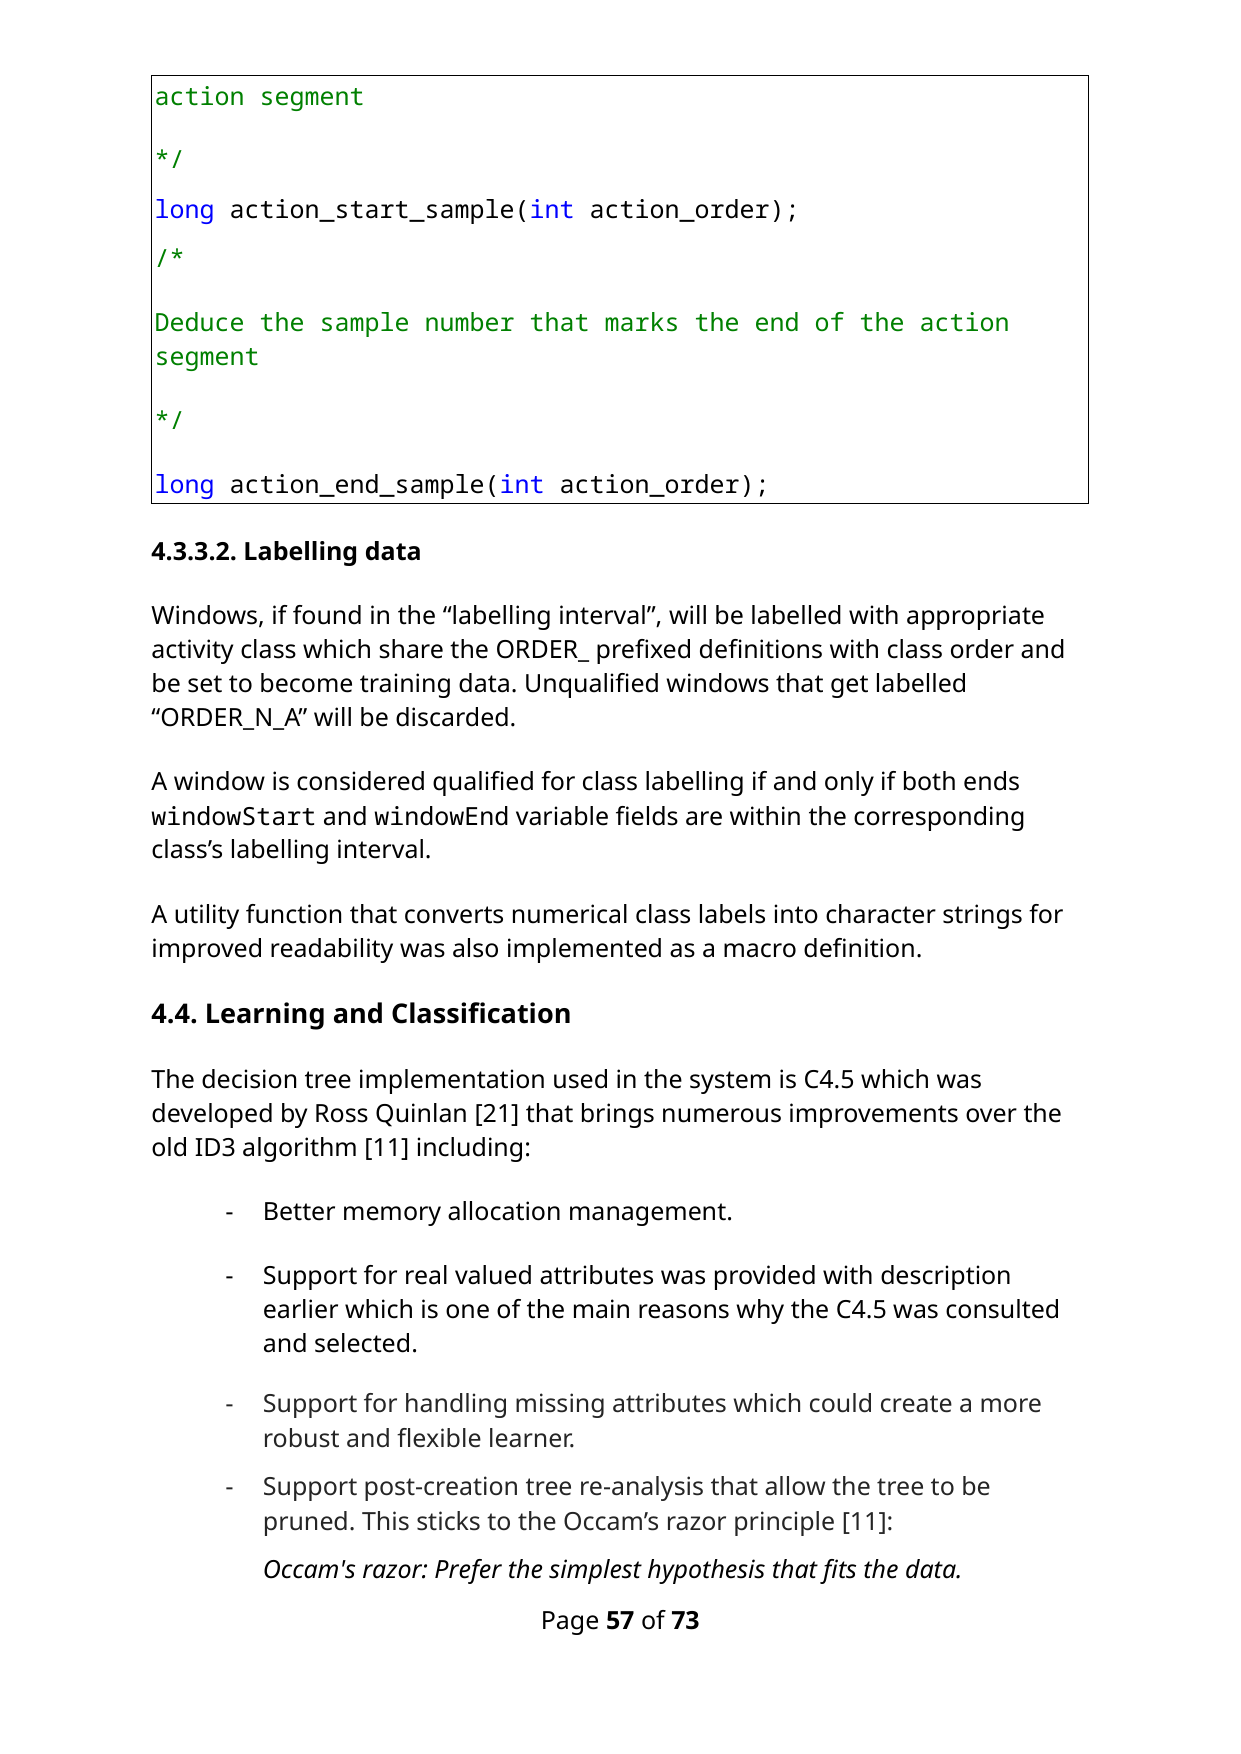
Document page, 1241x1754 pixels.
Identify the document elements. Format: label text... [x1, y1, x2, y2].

text */ [152, 399, 1088, 437]
text */ [152, 139, 1088, 176]
text long action_start_sample(int action_order); [152, 188, 1088, 225]
text 4.4. Learning and Classification [151, 994, 1089, 1031]
list Support for real valued attributes was provided with description earlier which is one of the main reasons why the C4.5 was consulted and selected. [225, 1257, 1089, 1360]
list Support post-creation tree re-analysis that allow the tree to be pruned. This sticks to the Occam’s razor principle [11]: [225, 1468, 1089, 1538]
text action segment [152, 76, 1088, 112]
text A utility function that converts numerical class labels into character strings for improved readability was also implemented as a macro definition. [151, 896, 1089, 964]
text long action_end_sample(int action_order); [152, 463, 1088, 503]
text A window is considered qualified for class labelling if and only if both ends windowStart and windowEnd variable fields are within the corresponding class’s labelling interval. [151, 764, 1089, 866]
text Deduce the sample number that marks the end of the action segment [152, 301, 1088, 372]
text /* [152, 237, 1088, 274]
list Better memory allocation management. [225, 1193, 1089, 1227]
text Windows, if found in the “labelling interval”, will be labelled with appropriate activity class which share the ORDER_ prefixed definitions with class order and be set to become training data. Unqualified windows that get labelled “ORDER_N_A” will be discarded. [151, 598, 1089, 734]
text 4.3.3.2. Labelling data [151, 534, 1089, 568]
text The decision tree implementation used in the system is C4.5 which was developed by Ross Quinlan [21] that brings numerous improvements over the old ID3 algorithm [11] including: [151, 1061, 1089, 1163]
list Support for handling missing attributes which could create a more robust and flexible learner. [225, 1385, 1089, 1455]
list Occam's razor: Prefer the simplest hypothesis that fits the data. [263, 1551, 1089, 1586]
